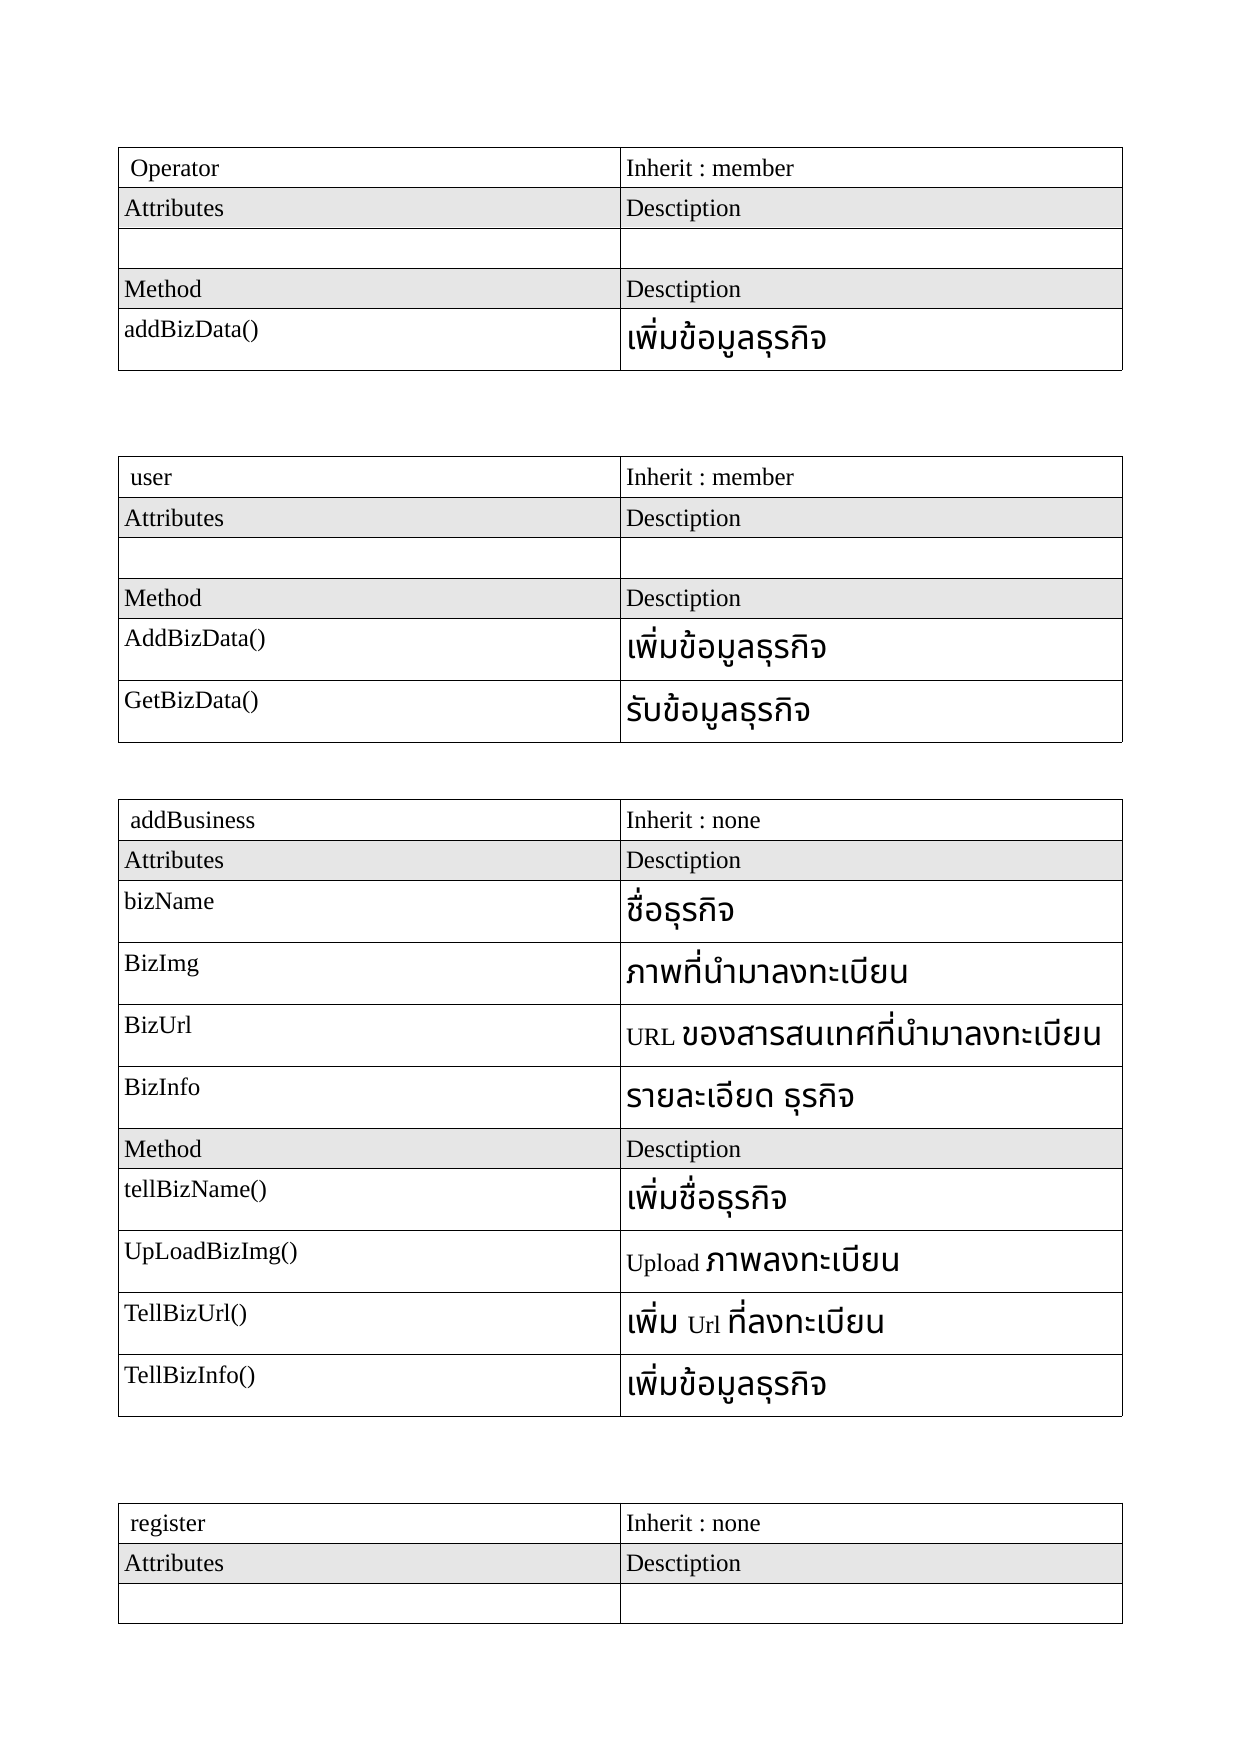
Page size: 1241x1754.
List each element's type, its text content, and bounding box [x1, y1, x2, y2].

table_header Inherit : member [621, 457, 1122, 497]
table_cell addBizData() [119, 309, 620, 370]
table_cell รายละเอียด ธุรกิจ [621, 1067, 1122, 1128]
table_cell UpLoadBizImg() [119, 1231, 620, 1292]
table_cell Desctiption [621, 579, 1122, 618]
table_cell Attributes [119, 498, 620, 537]
table_cell Desctiption [621, 269, 1122, 308]
table_cell [621, 538, 1122, 577]
table_cell Desctiption [621, 1544, 1122, 1583]
table_cell รับข้อมูลธุรกิจ [621, 681, 1122, 742]
table_cell Desctiption [621, 498, 1122, 537]
table_cell BizInfo [119, 1067, 620, 1128]
table_header register [119, 1504, 620, 1543]
table_cell เพิ่มชื่อธุรกิจ [621, 1169, 1122, 1230]
table_cell GetBizData() [119, 681, 620, 742]
table_cell [119, 538, 620, 577]
table_cell BizUrl [119, 1005, 620, 1066]
table_header Operator [119, 148, 620, 187]
table_header addBusiness [119, 800, 620, 839]
table_cell BizImg [119, 943, 620, 1004]
table_cell ชื่อธุรกิจ [621, 881, 1122, 942]
table_cell TellBizInfo() [119, 1355, 620, 1416]
table_cell Method [119, 1129, 620, 1168]
table_header Inherit : none [621, 1504, 1122, 1543]
table_cell Desctiption [621, 841, 1122, 880]
table_cell Desctiption [621, 188, 1122, 227]
table_cell เพิ่มข้อมูลธุรกิจ [621, 309, 1122, 370]
table_cell [119, 1584, 620, 1623]
table_cell Attributes [119, 188, 620, 227]
table_cell เพิ่ม Url ที่ลงทะเบียน [621, 1293, 1122, 1354]
table_cell เพิ่มข้อมูลธุรกิจ [621, 1355, 1122, 1416]
table_cell Method [119, 269, 620, 308]
table_cell URL ของสารสนเทศที่นำมาลงทะเบียน [621, 1005, 1122, 1066]
table_cell [621, 229, 1122, 268]
table_cell tellBizName() [119, 1169, 620, 1230]
table_cell AddBizData() [119, 619, 620, 680]
table_cell Desctiption [621, 1129, 1122, 1168]
table_cell Attributes [119, 1544, 620, 1583]
table_cell เพิ่มข้อมูลธุรกิจ [621, 619, 1122, 680]
table_cell ภาพที่นำมาลงทะเบียน [621, 943, 1122, 1004]
table_cell Upload ภาพลงทะเบียน [621, 1231, 1122, 1292]
table_cell Method [119, 579, 620, 618]
table_cell TellBizUrl() [119, 1293, 620, 1354]
table_cell Attributes [119, 841, 620, 880]
table_cell bizName [119, 881, 620, 942]
table_header Inherit : member [621, 148, 1122, 187]
table_cell [119, 229, 620, 268]
table_header Inherit : none [621, 800, 1122, 839]
table_cell [621, 1584, 1122, 1623]
table_header user [119, 457, 620, 497]
